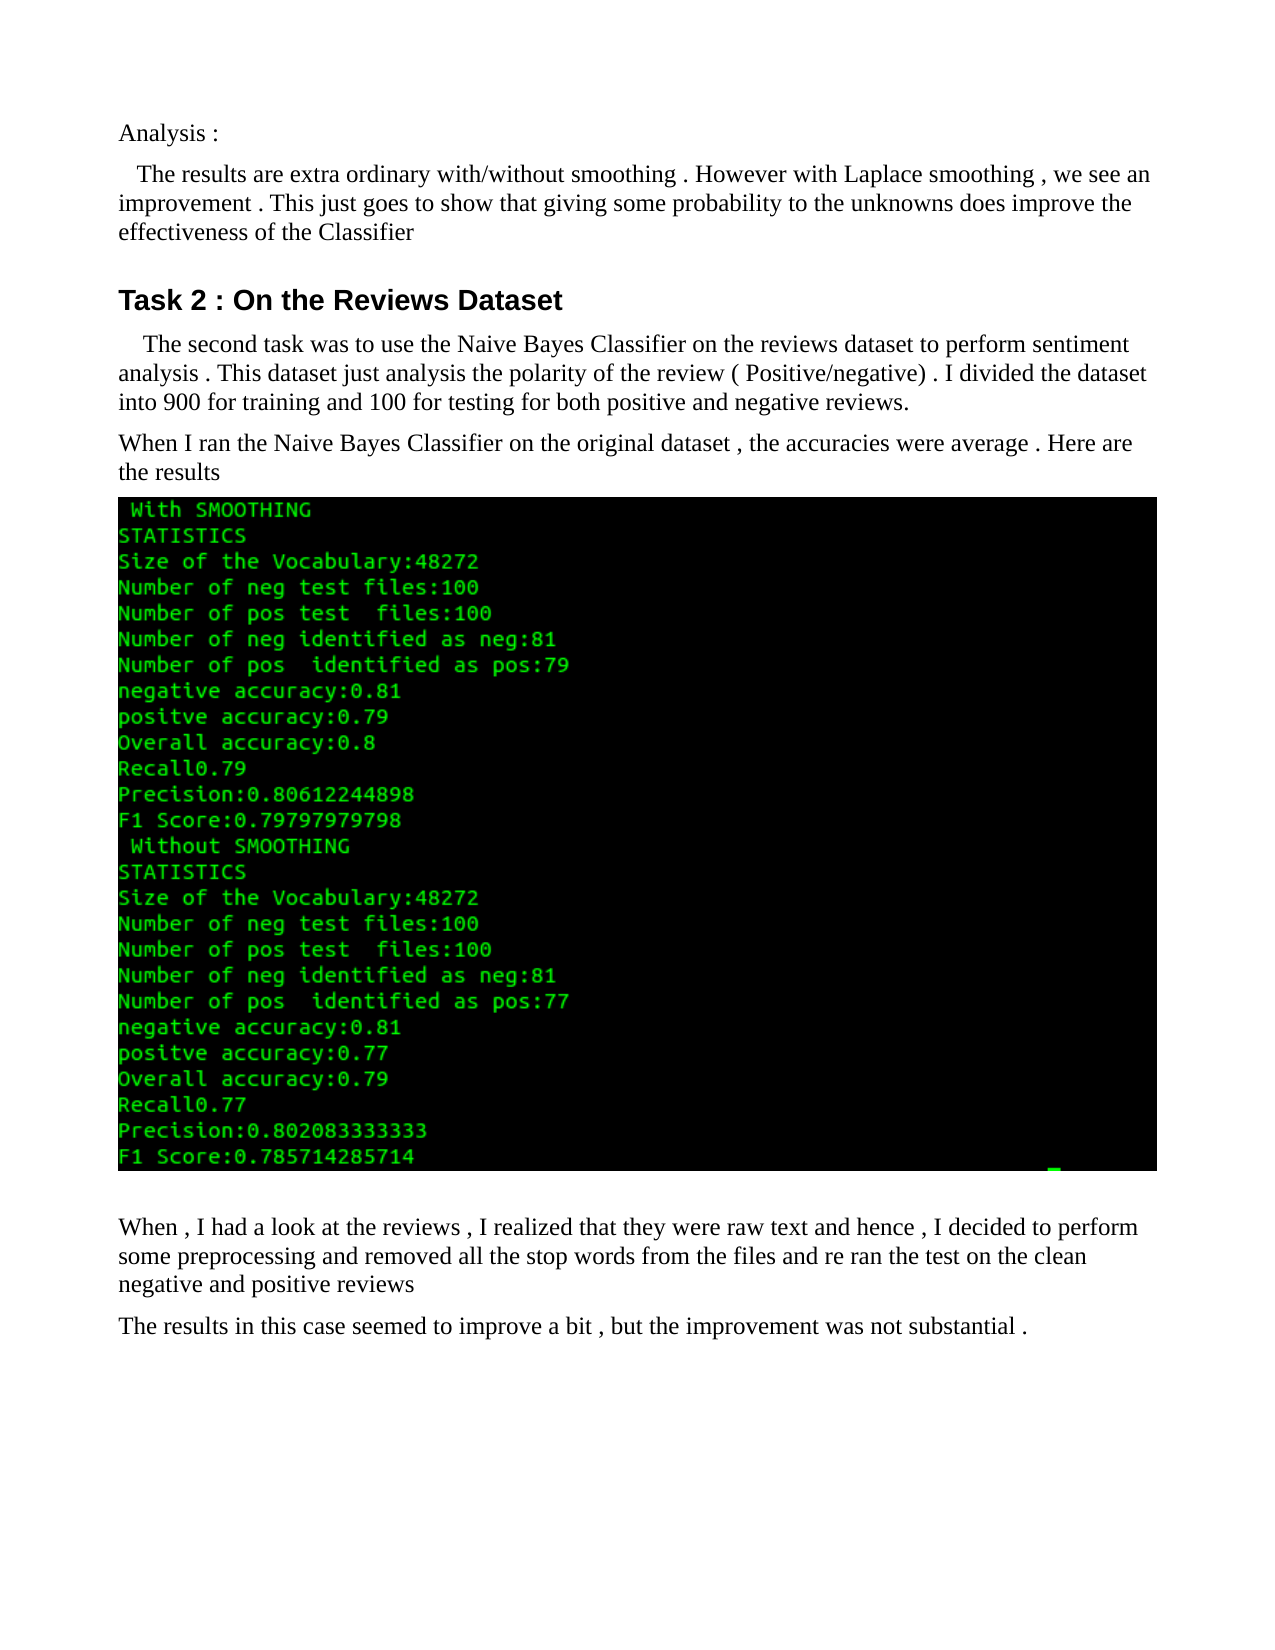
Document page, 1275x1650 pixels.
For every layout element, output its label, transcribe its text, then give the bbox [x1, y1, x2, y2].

text The results in this case seemed to improve a bit , but the improvement was not substantial . [118, 1311, 1157, 1339]
subtitle Task 2 : On the Reviews Dataset [118, 283, 1157, 317]
text When I ran the Naive Bayes Classifier on the original dataset , the accuracies were average . Here are the results [118, 428, 1157, 485]
text Analysis : [118, 118, 1157, 147]
text The results are extra ordinary with/without smoothing . However with Laplace smoothing , we see an improvement . This just goes to show that giving some probability to the unknowns does improve the effectiveness of the Classifier [118, 159, 1157, 246]
text The second task was to use the Naive Bayes Classifier on the reviews dataset to perform sentiment analysis . This dataset just analysis the polarity of the review ( Positive/negative) . I divided the dataset into 900 for training and 100 for testing for both positive and negative reviews. [118, 329, 1157, 415]
picture [118, 497, 1157, 1171]
text When , I had a look at the reviews , I realized that they were raw text and hence , I decided to perform some preprocessing and removed all the stop words from the files and re ran the test on the clean negative and positive reviews [118, 1212, 1157, 1298]
